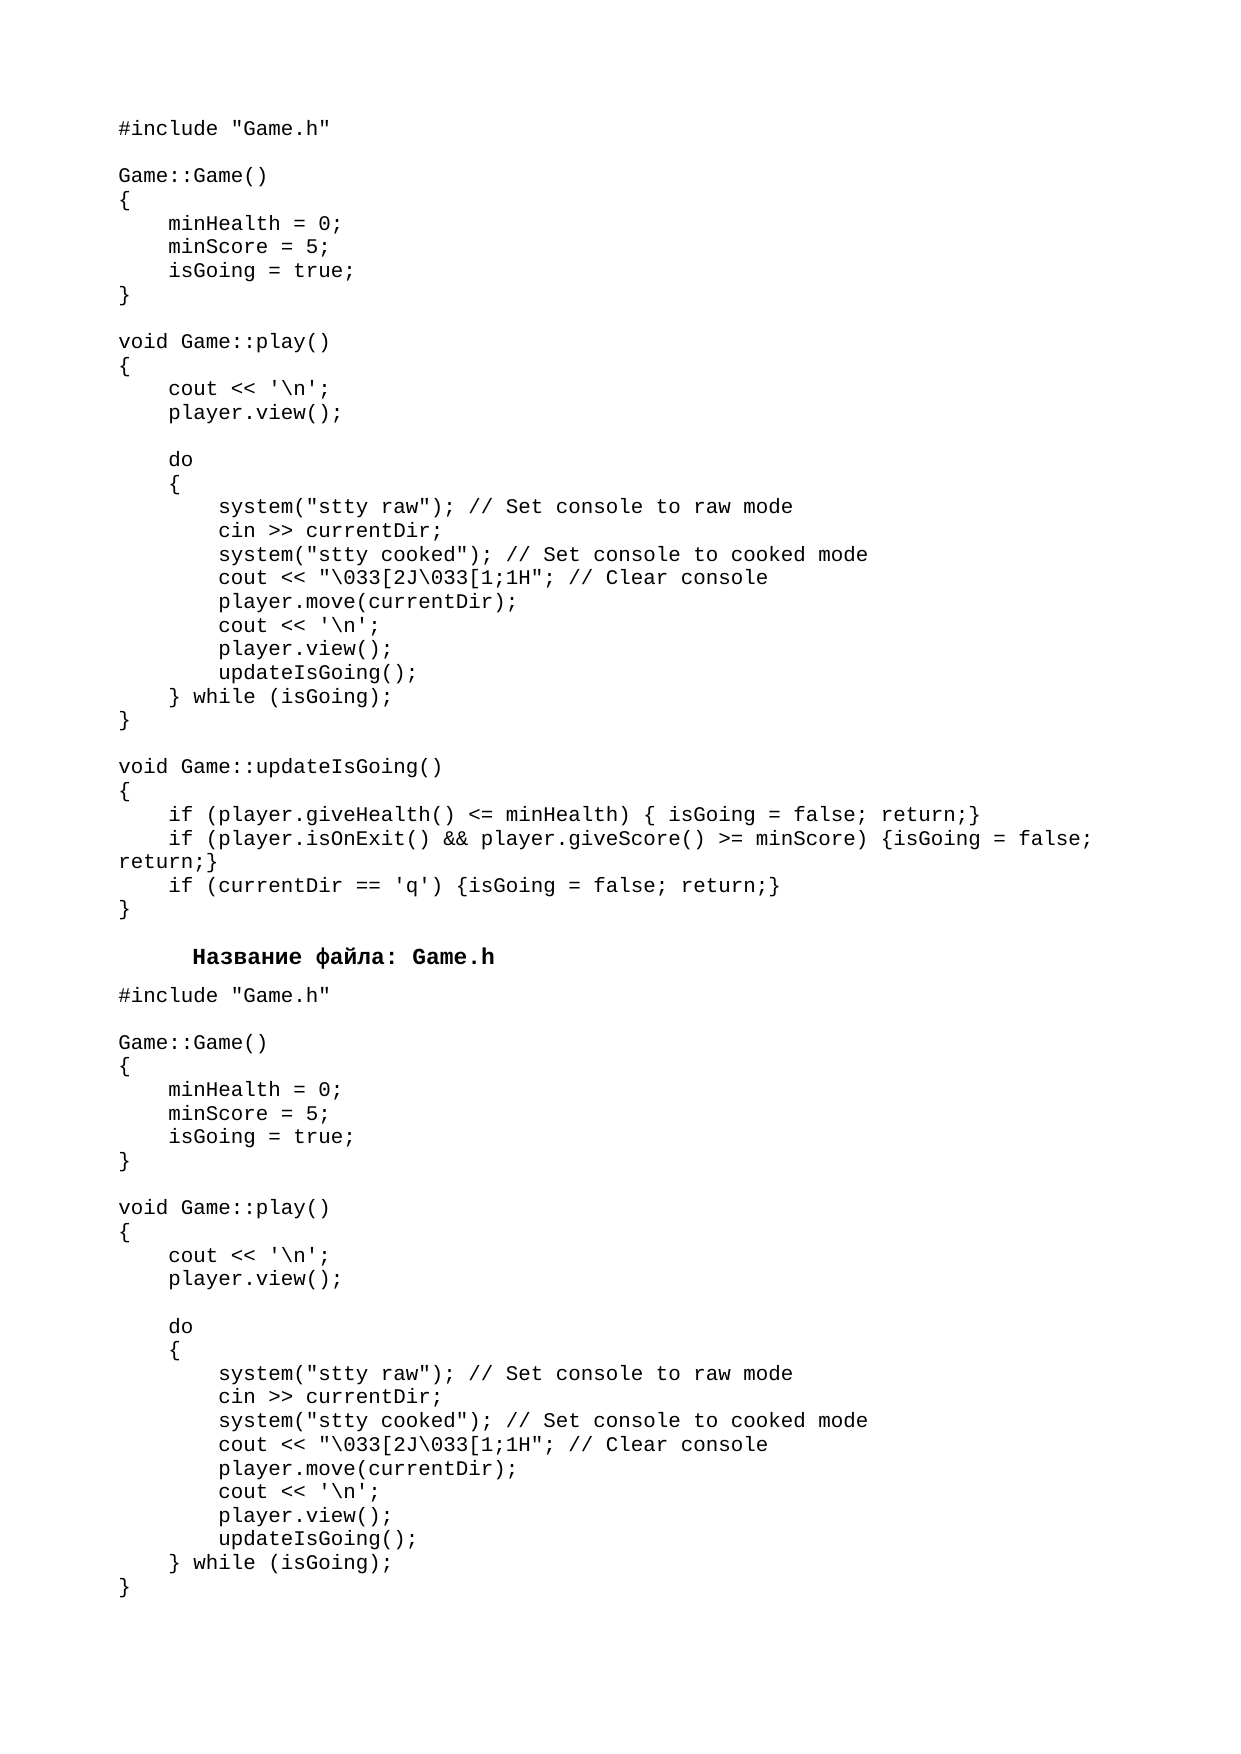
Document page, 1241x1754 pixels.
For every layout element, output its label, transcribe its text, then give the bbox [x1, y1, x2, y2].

text player.view(); [118, 1505, 1122, 1528]
text } while (isGoing); [118, 1552, 1122, 1576]
text cout << "\033[2J\033[1;1H"; // Clear console [118, 1434, 1122, 1457]
text updateIsGoing(); [118, 1528, 1122, 1552]
text system("stty cooked"); // Set console to cooked mode [118, 544, 1122, 567]
text cin >> currentDir; [118, 520, 1122, 544]
text Game::Game() [118, 165, 1122, 189]
text #include "Game.h" [118, 984, 1122, 1008]
text Название файла: Game.h [118, 946, 1122, 972]
text } [118, 1150, 1122, 1174]
text cin >> currentDir; [118, 1387, 1122, 1410]
text player.view(); [118, 638, 1122, 662]
text cout << '\n'; [118, 615, 1122, 638]
text updateIsGoing(); [118, 662, 1122, 686]
text player.view(); [118, 402, 1122, 426]
text { [118, 189, 1122, 213]
text } [118, 898, 1122, 922]
text system("stty cooked"); // Set console to cooked mode [118, 1410, 1122, 1434]
text do [118, 1316, 1122, 1339]
text void Game::play() [118, 331, 1122, 354]
text void Game::updateIsGoing() [118, 757, 1122, 780]
text { [118, 1339, 1122, 1363]
text { [118, 354, 1122, 378]
text { [118, 780, 1122, 804]
text if (player.giveHealth() <= minHealth) { isGoing = false; return;} [118, 804, 1122, 827]
text minScore = 5; [118, 236, 1122, 260]
text } [118, 1576, 1122, 1599]
text } [118, 709, 1122, 733]
text if (currentDir == 'q') {isGoing = false; return;} [118, 875, 1122, 898]
text } while (isGoing); [118, 686, 1122, 709]
text { [118, 473, 1122, 496]
text Game::Game() [118, 1032, 1122, 1056]
text player.move(currentDir); [118, 591, 1122, 615]
text cout << '\n'; [118, 1481, 1122, 1505]
text #include "Game.h" [118, 118, 1122, 142]
text } [118, 284, 1122, 307]
text isGoing = true; [118, 1126, 1122, 1150]
text void Game::play() [118, 1197, 1122, 1221]
text player.move(currentDir); [118, 1457, 1122, 1481]
text player.view(); [118, 1268, 1122, 1292]
text system("stty raw"); // Set console to raw mode [118, 496, 1122, 520]
text system("stty raw"); // Set console to raw mode [118, 1363, 1122, 1387]
text minHealth = 0; [118, 213, 1122, 236]
text cout << '\n'; [118, 378, 1122, 402]
text isGoing = true; [118, 260, 1122, 284]
text minScore = 5; [118, 1103, 1122, 1126]
text minHealth = 0; [118, 1079, 1122, 1103]
text { [118, 1056, 1122, 1079]
text cout << "\033[2J\033[1;1H"; // Clear console [118, 567, 1122, 591]
text if (player.isOnExit() && player.giveScore() >= minScore) {isGoing = false; return;} [118, 827, 1122, 875]
text cout << '\n'; [118, 1245, 1122, 1268]
text do [118, 449, 1122, 473]
text { [118, 1221, 1122, 1245]
